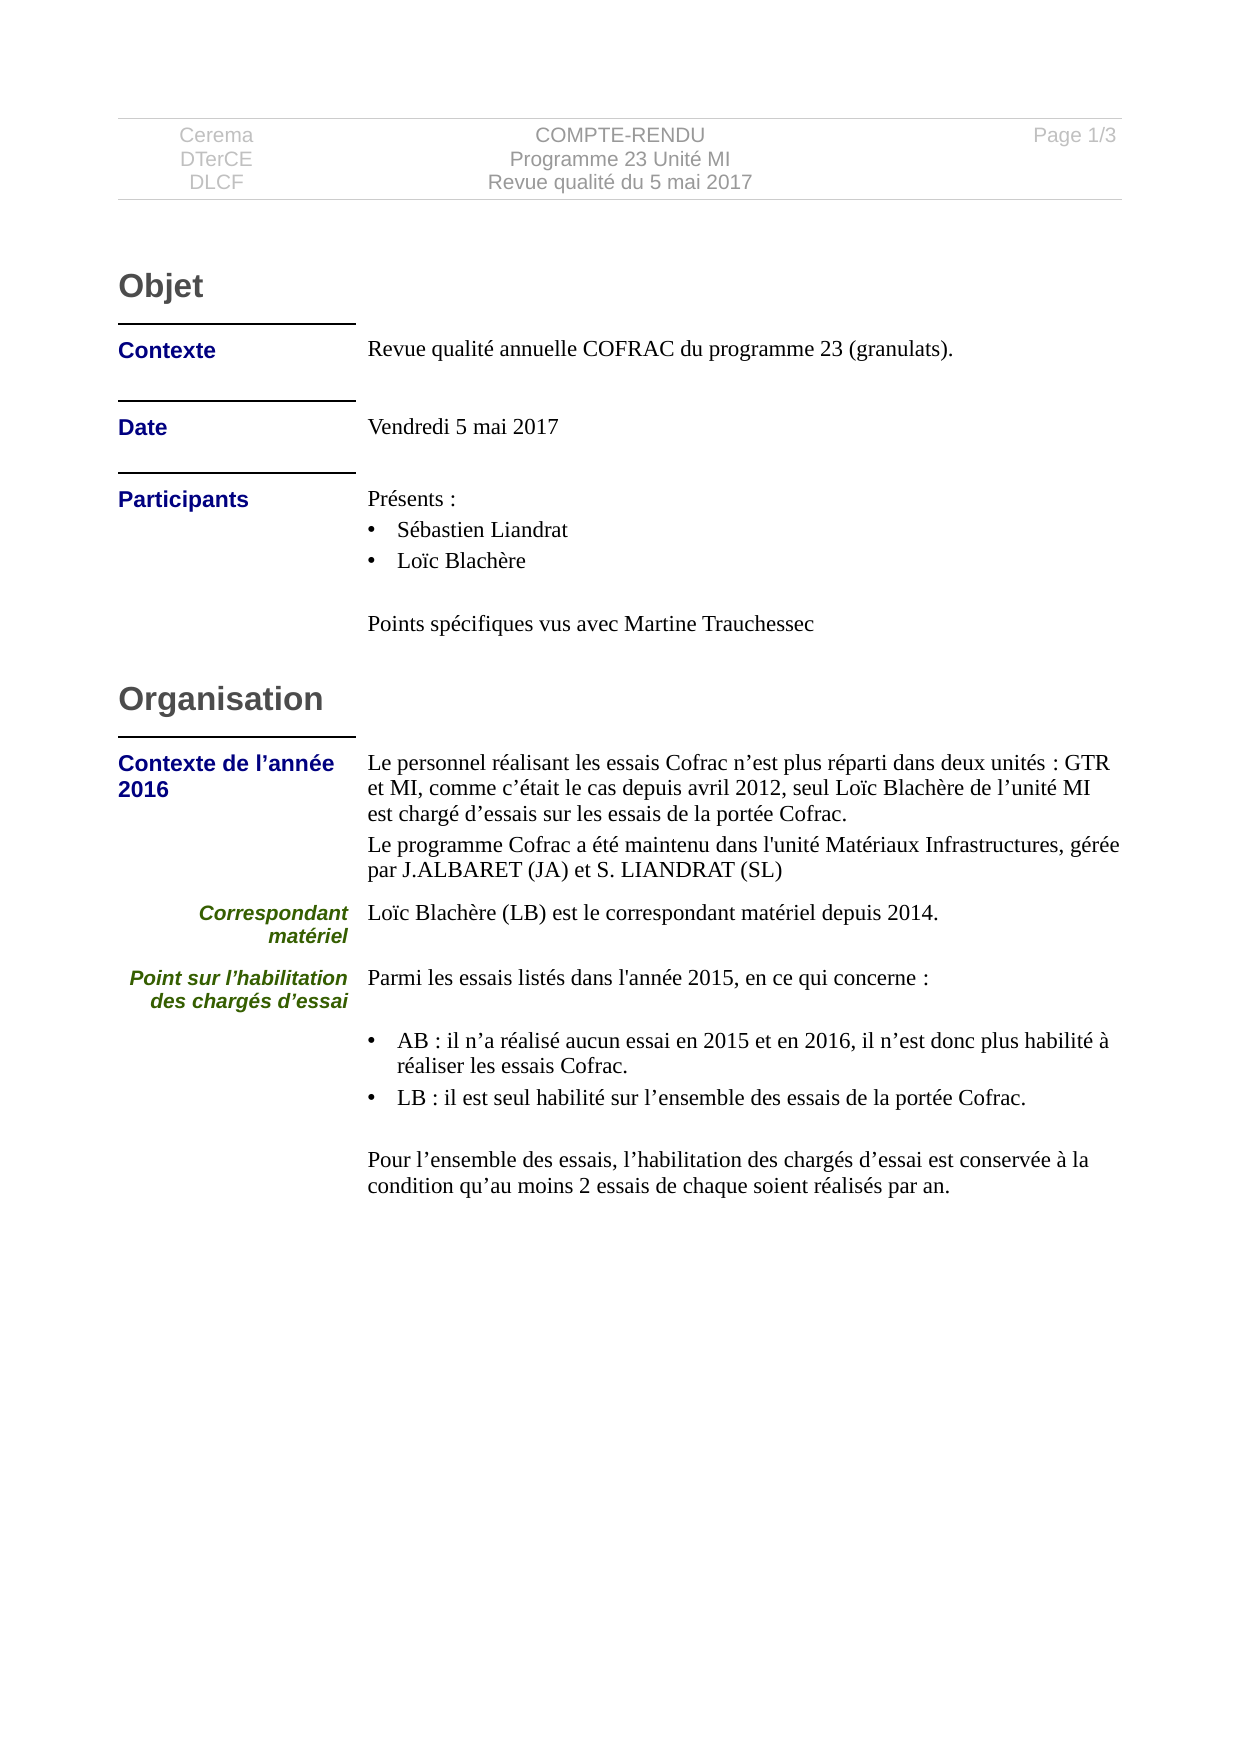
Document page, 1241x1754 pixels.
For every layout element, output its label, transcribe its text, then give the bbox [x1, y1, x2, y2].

table_header Loïc Blachère (LB) est le correspondant matériel depuis 2014. [356, 889, 1122, 953]
table_header Date [118, 402, 356, 446]
table_header Présents : Sébastien Liandrat Loïc Blachère Points spécifiques vus avec Martine Trauchessec [356, 472, 1122, 642]
table_header Contexte de l’année 2016 [118, 738, 356, 888]
table_header Objet [118, 255, 1122, 323]
table_header Correspondant matériel [118, 889, 356, 953]
table_header Le personnel réalisant les essais Cofrac n’est plus réparti dans deux unités : GTR et MI, comme c’était le cas depuis avril 2012, seul Loïc Blachère de l’unité MI est chargé d’essais sur les essais de la portée Cofrac. Le programme Cofrac a été maintenu dans l'unité Matériaux Infrastructures, gérée par J.ALBARET (JA) et S. LIANDRAT (SL) [356, 736, 1122, 888]
table_header Vendredi 5 mai 2017 [356, 400, 1122, 446]
table_header Contexte [118, 325, 356, 369]
subtitle Organisation [118, 680, 1122, 718]
table_header Revue qualité annuelle COFRAC du programme 23 (granulats). [356, 323, 1122, 369]
table_header Parmi les essais listés dans l'année 2015, en ce qui concerne : AB : il n’a réalisé aucun essai en 2015 et en 2016, il n’est donc plus habilité à réaliser les essais Cofrac. LB : il est seul habilité sur l’ensemble des essais de la portée Cofrac. Pour l’ensemble des essais, l’habilitation des chargés d’essai est conservée à la condition qu’au moins 2 essais de chaque soient réalisés par an. [356, 954, 1122, 1204]
table_header Point sur l’habilitation des chargés d’essai [118, 954, 356, 1204]
table_header Participants [118, 474, 356, 642]
